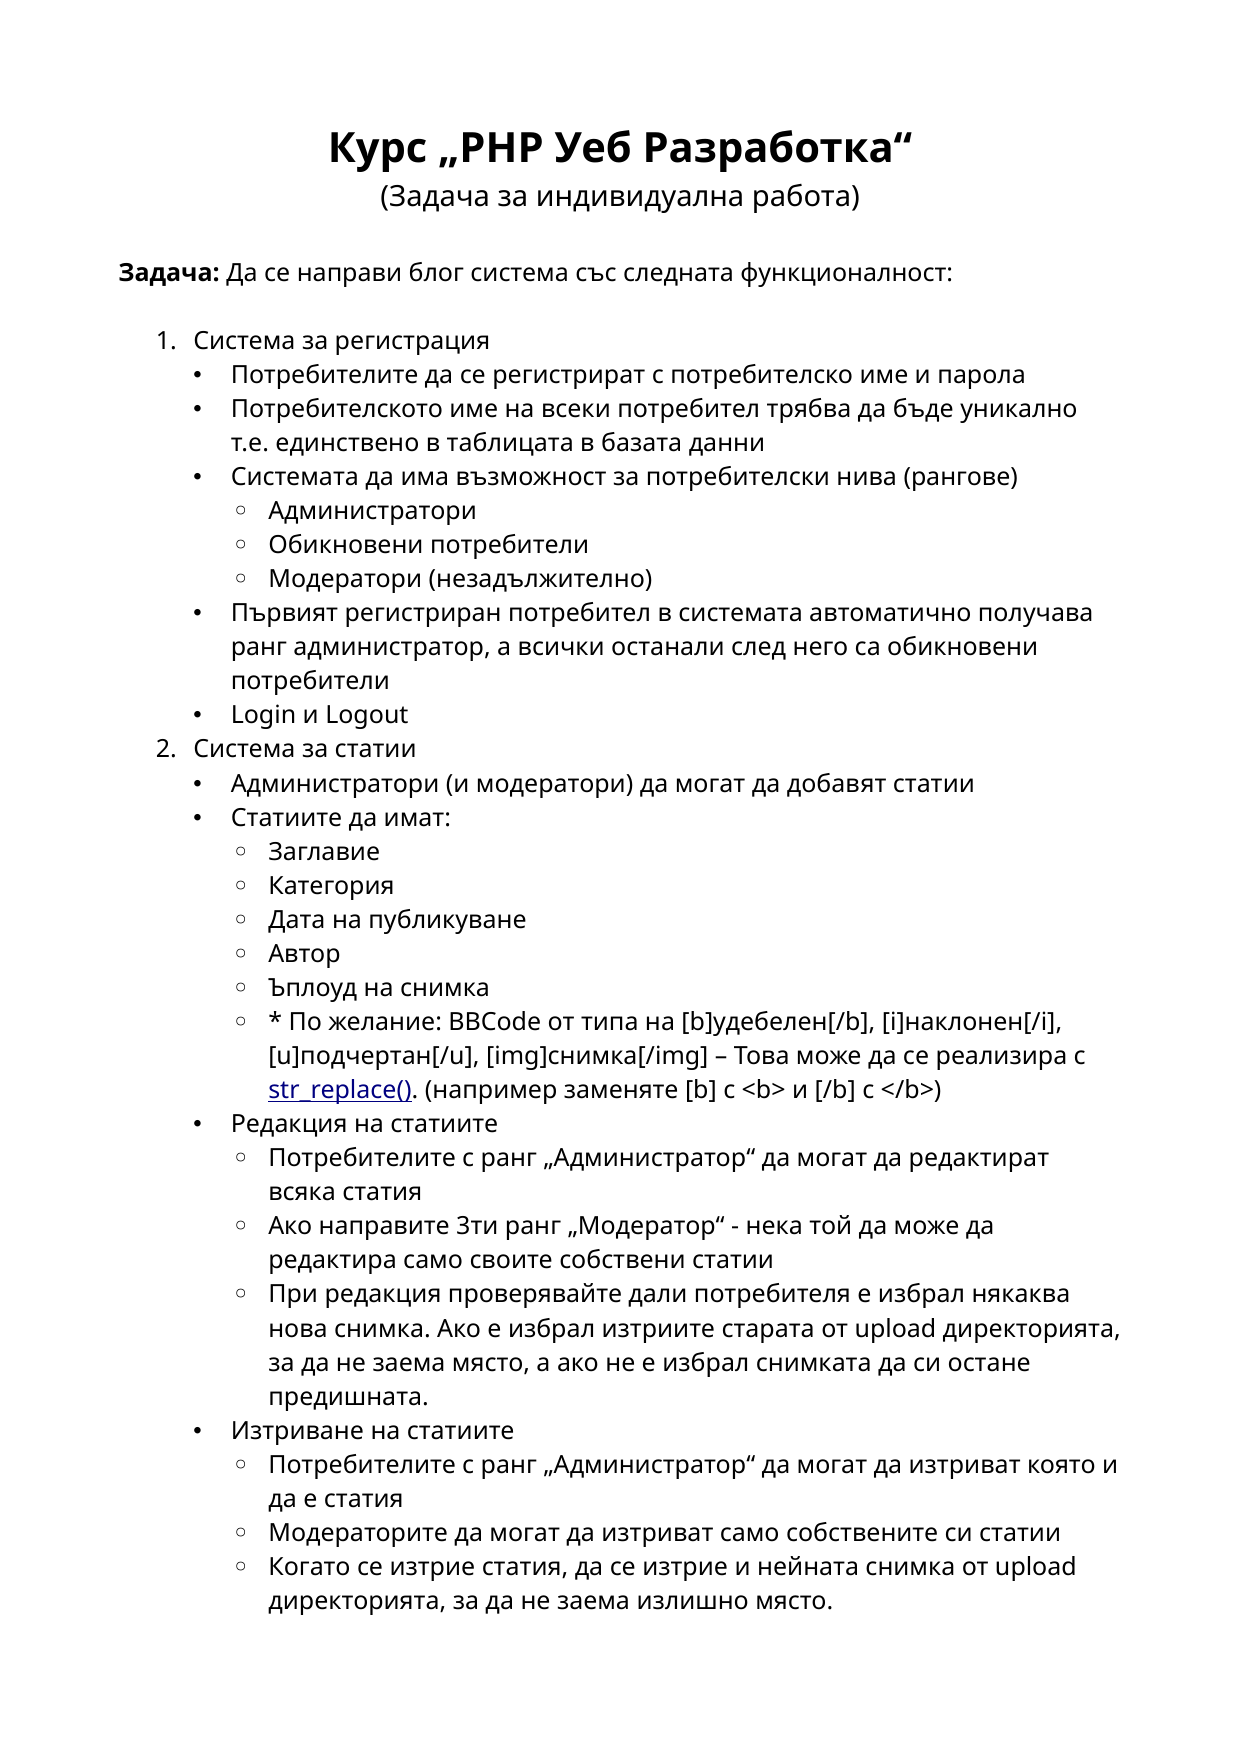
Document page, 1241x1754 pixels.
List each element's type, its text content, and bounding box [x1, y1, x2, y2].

list Първият регистриран потребител в системата автоматично получава ранг администратор, а всички останали след него са обикновени потребители [193, 595, 1122, 697]
list Потребителите с ранг „Администратор“ да могат да редактират всяка статия [231, 1140, 1122, 1208]
list Когато се изтрие статия, да се изтрие и нейната снимка от upload директорията, за да не заема излишно място. [231, 1549, 1122, 1617]
text (Задача за индивидуална работа) [118, 175, 1122, 214]
list Изтриване на статиите [193, 1412, 1122, 1446]
list Модераторите да могат да изтриват само собствените си статии [231, 1514, 1122, 1549]
list Заглавие [231, 833, 1122, 867]
list Потребителите с ранг „Администратор“ да могат да изтриват която и да е статия [231, 1446, 1122, 1514]
list Система за регистрация [156, 322, 1122, 356]
list Администратори [231, 493, 1122, 527]
text Курс „PHP Уеб Разработка“ [118, 118, 1122, 175]
list Статиите да имат: [193, 799, 1122, 833]
text Задача: Да се направи блог система със следната функционалност: [118, 254, 1122, 288]
list Дата на публикуване [231, 901, 1122, 936]
list Системата да има възможност за потребителски нива (рангове) [193, 459, 1122, 493]
list Потребителите да се регистрират с потребителско име и парола [193, 356, 1122, 391]
list При редакция проверявайте дали потребителя е избрал някаква нова снимка. Ако е избрал изтриите старата от upload директорията, за да не заема място, а ако не е избрал снимката да си остане предишната. [231, 1276, 1122, 1412]
list Ако направите 3ти ранг „Модератор“ - нека той да може да редактира само своите собствени статии [231, 1208, 1122, 1276]
list * По желание: BBCode от типа на [b]удебелен[/b], [i]наклонен[/i], [u]подчертан[/u], [img]снимка[/img] – Това може да се реализира с str_replace(). (например заменяте [b] с <b> и [/b] с </b>) [231, 1004, 1122, 1106]
list Автор [231, 936, 1122, 969]
list Потребителското име на всеки потребител трябва да бъде уникално т.е. единствено в таблицата в базата данни [193, 391, 1122, 459]
list Редакция на статиите [193, 1106, 1122, 1140]
list Администратори (и модератори) да могат да добавят статии [193, 765, 1122, 799]
list Login и Logout [193, 697, 1122, 731]
list Ъплоуд на снимка [231, 969, 1122, 1004]
list Модератори (незадължително) [231, 561, 1122, 595]
list Обикновени потребители [231, 527, 1122, 561]
list Система за статии [156, 731, 1122, 765]
list Категория [231, 867, 1122, 901]
